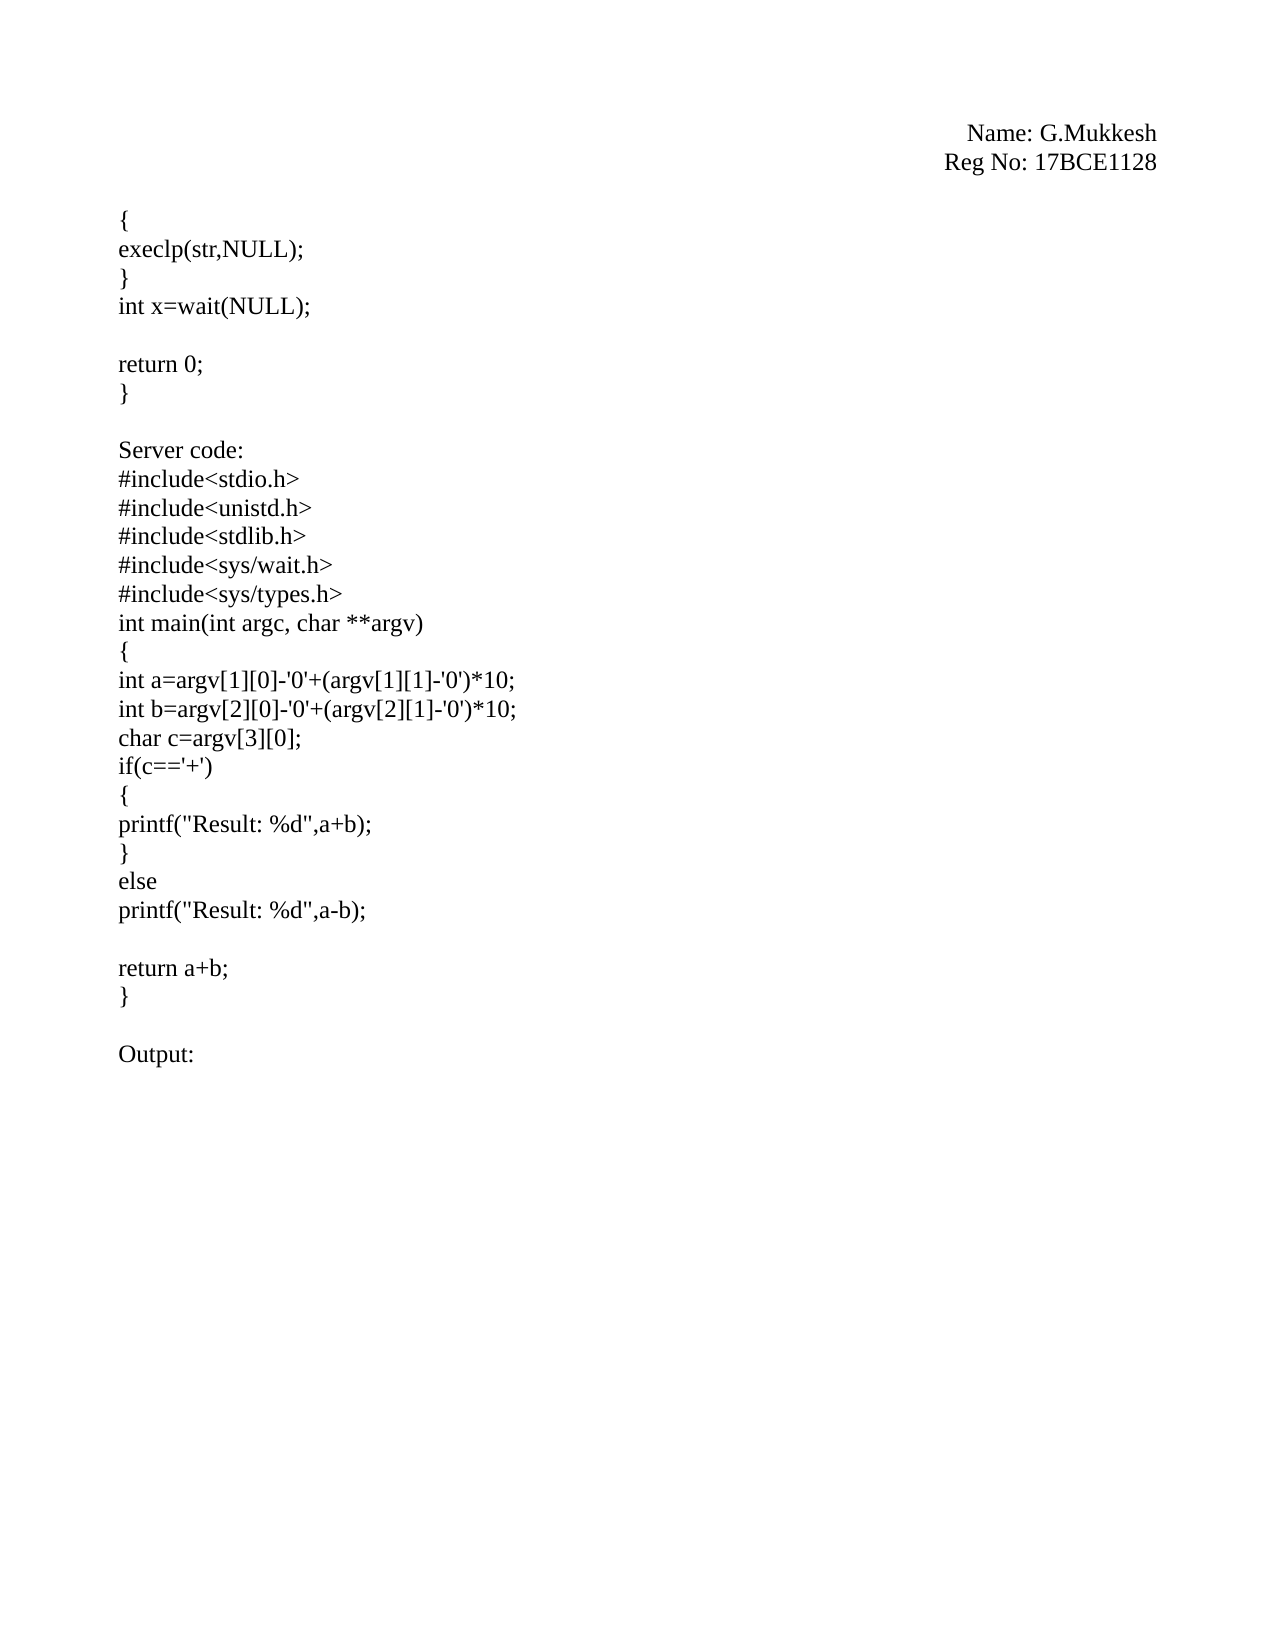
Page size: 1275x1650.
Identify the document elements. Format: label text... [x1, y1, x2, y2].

text } [118, 263, 1157, 291]
text } [118, 378, 1157, 406]
text else [118, 866, 1157, 895]
text int a=argv[1][0]-'0'+(argv[1][1]-'0')*10; [118, 665, 1157, 694]
text printf("Result: %d",a+b); [118, 809, 1157, 838]
text { [118, 205, 1157, 234]
text int x=wait(NULL); [118, 291, 1157, 320]
text execlp(str,NULL); [118, 234, 1157, 263]
text } [118, 838, 1157, 866]
text Output: [118, 1039, 1157, 1068]
text #include<stdio.h> [118, 464, 1157, 493]
text printf("Result: %d",a-b); [118, 895, 1157, 924]
text return 0; [118, 349, 1157, 378]
text int b=argv[2][0]-'0'+(argv[2][1]-'0')*10; [118, 694, 1157, 723]
text char c=argv[3][0]; [118, 723, 1157, 751]
text #include<unistd.h> [118, 493, 1157, 521]
text return a+b; [118, 953, 1157, 981]
text } [118, 981, 1157, 1010]
text { [118, 780, 1157, 809]
text #include<sys/types.h> [118, 579, 1157, 608]
text Server code: [118, 435, 1157, 464]
text { [118, 636, 1157, 665]
text if(c=='+') [118, 751, 1157, 780]
text #include<stdlib.h> [118, 521, 1157, 550]
text int main(int argc, char **argv) [118, 608, 1157, 636]
text #include<sys/wait.h> [118, 550, 1157, 579]
